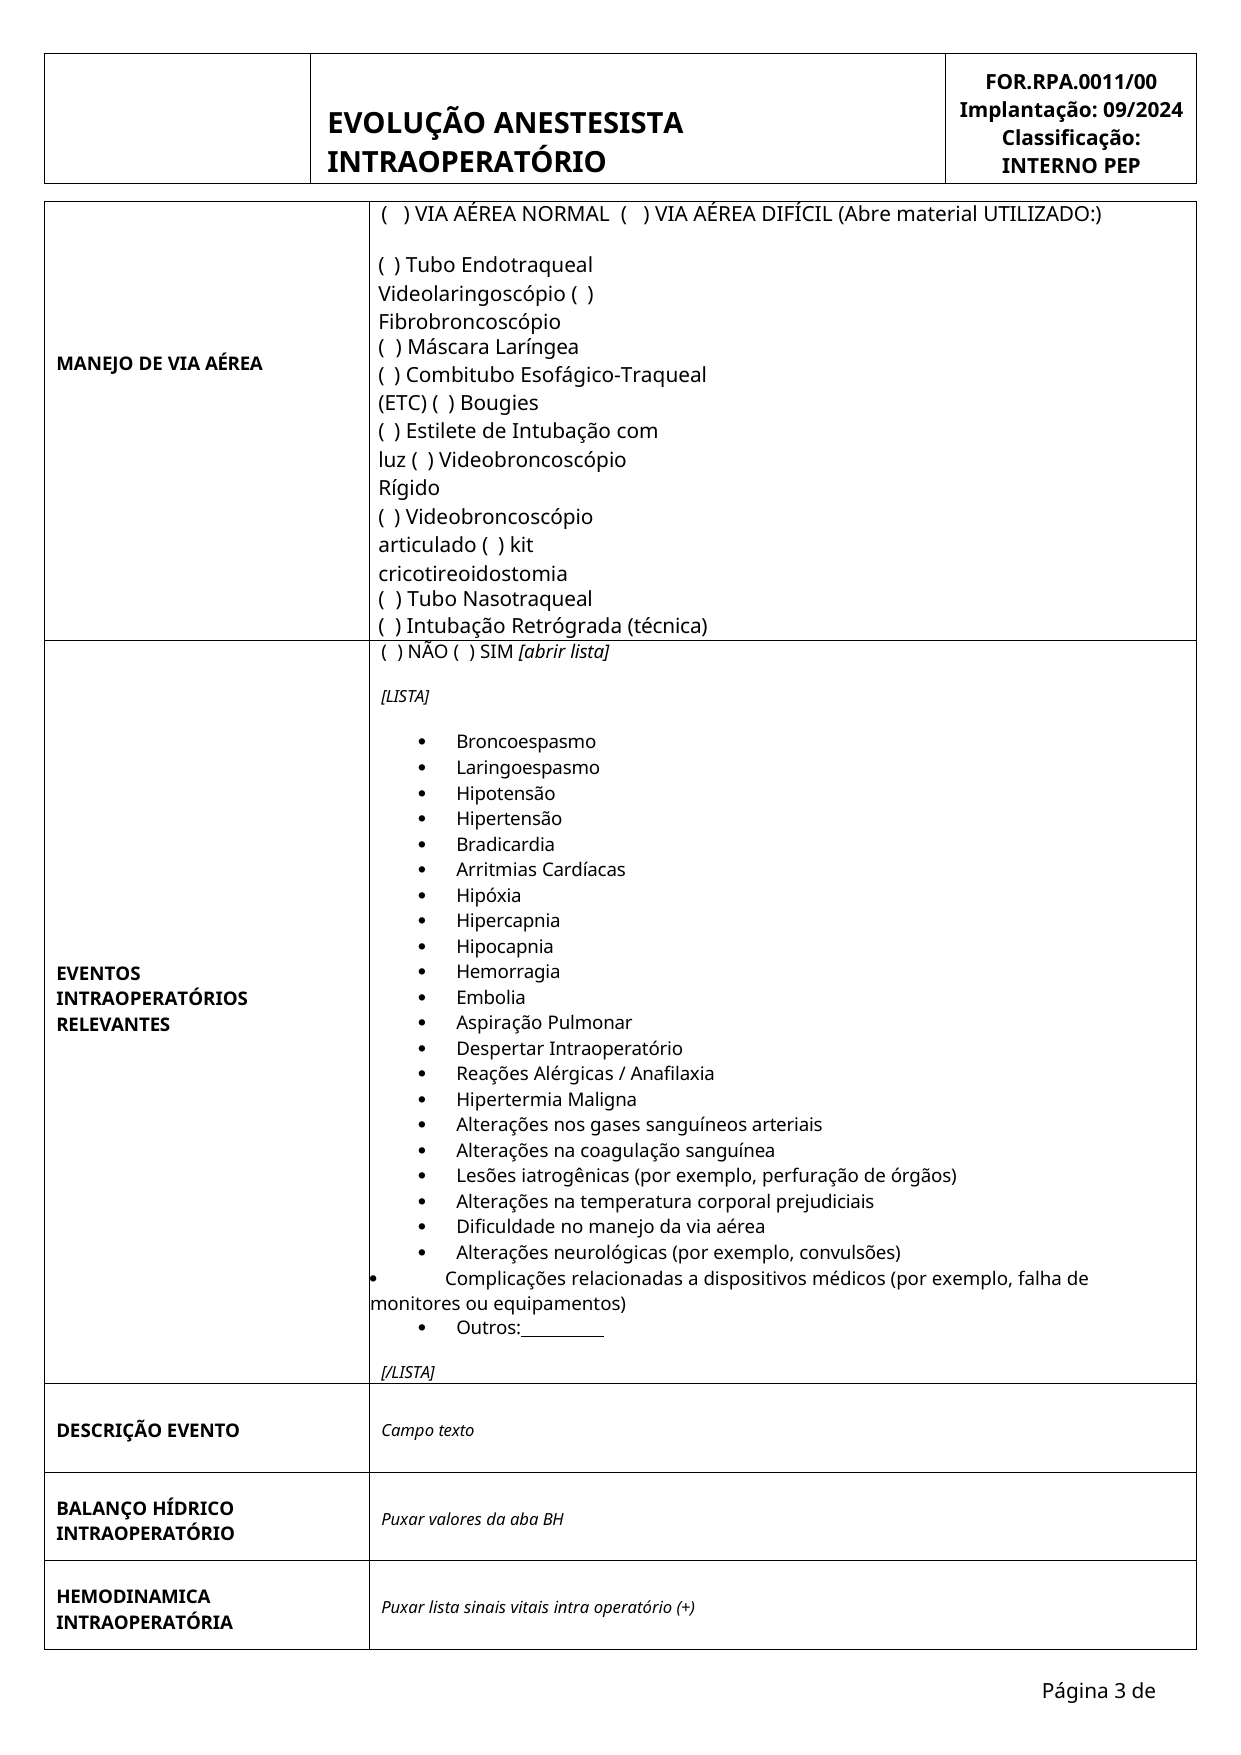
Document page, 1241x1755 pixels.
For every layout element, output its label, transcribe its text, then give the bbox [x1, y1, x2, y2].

table_cell EVENTOS INTRAOPERATÓRIOS RELEVANTES [45, 641, 369, 1383]
table_header ( ) VIA AÉREA NORMAL ( ) VIA AÉREA DIFÍCIL (Abre material UTILIZADO:) ( ) Tubo Endotraqueal Videolaringoscópio ( ) Fibrobroncoscópio ( ) Máscara Laríngea ( ) Combitubo Esofágico-Traqueal (ETC) ( ) Bougies ( ) Estilete de Intubação com luz ( ) Videobroncoscópio Rígido ( ) Videobroncoscópio articulado ( ) kit cricotireoidostomia ( ) Tubo Nasotraqueal ( ) Intubação Retrógrada (técnica) [370, 202, 1196, 640]
table_cell HEMODINAMICA INTRAOPERATÓRIA [45, 1561, 369, 1649]
table_cell DESCRIÇÃO EVENTO [45, 1384, 369, 1472]
table_cell Campo texto [370, 1384, 1196, 1472]
table_cell ( ) NÃO ( ) SIM [abrir lista] [LISTA] Broncoespasmo Laringoespasmo Hipotensão Hipertensão Bradicardia Arritmias Cardíacas Hipóxia Hipercapnia Hipocapnia Hemorragia Embolia Aspiração Pulmonar Despertar Intraoperatório Reações Alérgicas / Anafilaxia Hipertermia Maligna Alterações nos gases sanguíneos arteriais Alterações na coagulação sanguínea Lesões iatrogênicas (por exemplo, perfuração de órgãos) Alterações na temperatura corporal prejudiciais Dificuldade no manejo da via aérea Alterações neurológicas (por exemplo, convulsões) Complicações relacionadas a dispositivos médicos (por exemplo, falha de monitores ou equipamentos) Outros: [/LISTA] [370, 641, 1196, 1383]
table_header MANEJO DE VIA AÉREA [45, 202, 369, 640]
table_cell Puxar valores da aba BH [370, 1473, 1196, 1560]
table_cell Puxar lista sinais vitais intra operatório (+) [370, 1561, 1196, 1649]
table_cell BALANÇO HÍDRICO INTRAOPERATÓRIO [45, 1473, 369, 1560]
